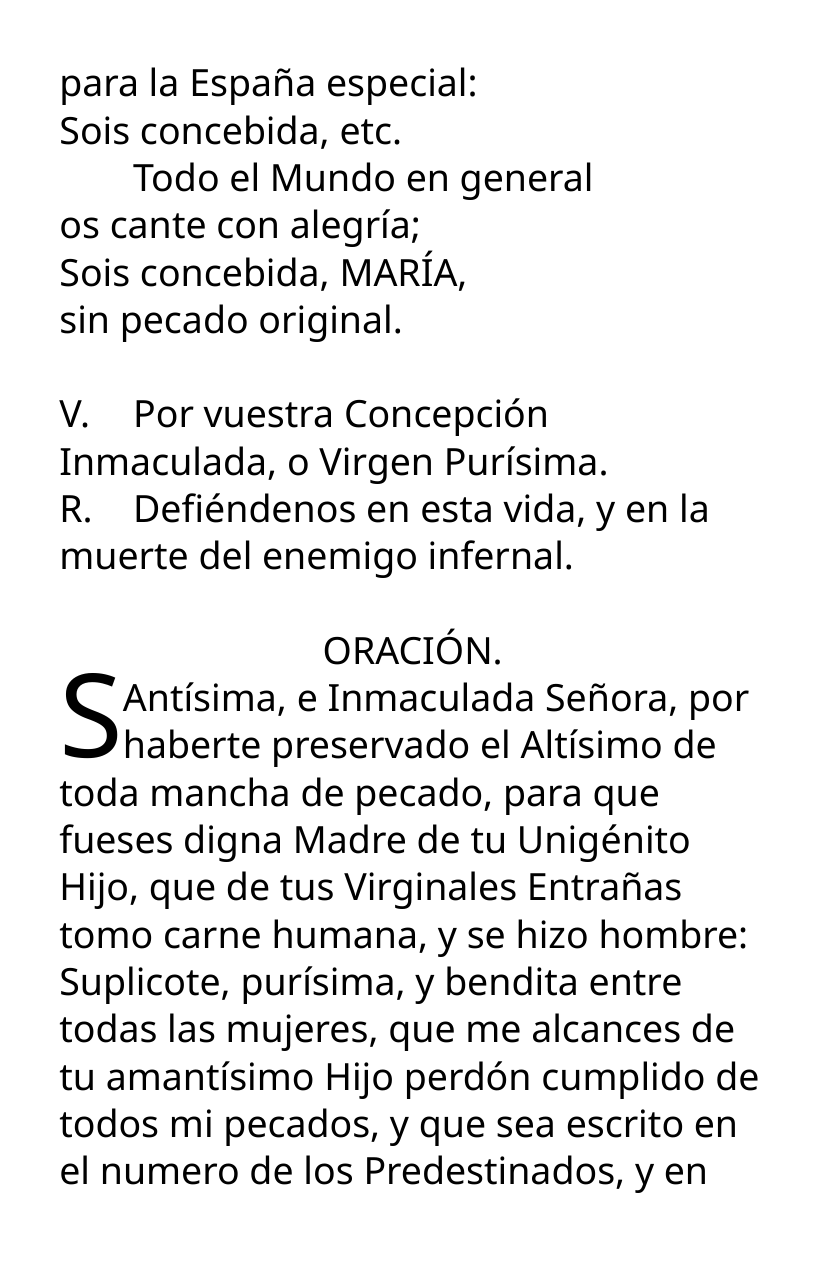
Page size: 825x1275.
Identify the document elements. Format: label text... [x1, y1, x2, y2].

text Sois concebida, etc. [59, 106, 766, 154]
text sin pecado original. [59, 296, 766, 343]
text ORACIÓN. [59, 627, 766, 674]
text os cante con alegría; [59, 201, 766, 248]
text SAntísima, e Inmaculada Señora, por haberte preservado el Altísimo de toda mancha de pecado, para que fueses digna Madre de tu Unigénito Hijo, que de tus Virginales Entrañas tomo carne humana, y se hizo hombre: Suplicote, purísima, y bendita entre todas las mujeres, que me alcances de tu amantísimo Hijo perdón cumplido de todos mi pecados, y que sea escrito en el numero de los Predestinados, y en [59, 674, 766, 1194]
text para la España especial: [59, 59, 766, 106]
text Todo el Mundo en general [59, 154, 766, 201]
text Sois concebida, MARÍA, [59, 248, 766, 296]
text V. Por vuestra Concepción Inmaculada, o Virgen Purísima. [59, 390, 766, 485]
text R. Defiéndenos en esta vida, y en la muerte del enemigo infernal. [59, 485, 766, 579]
